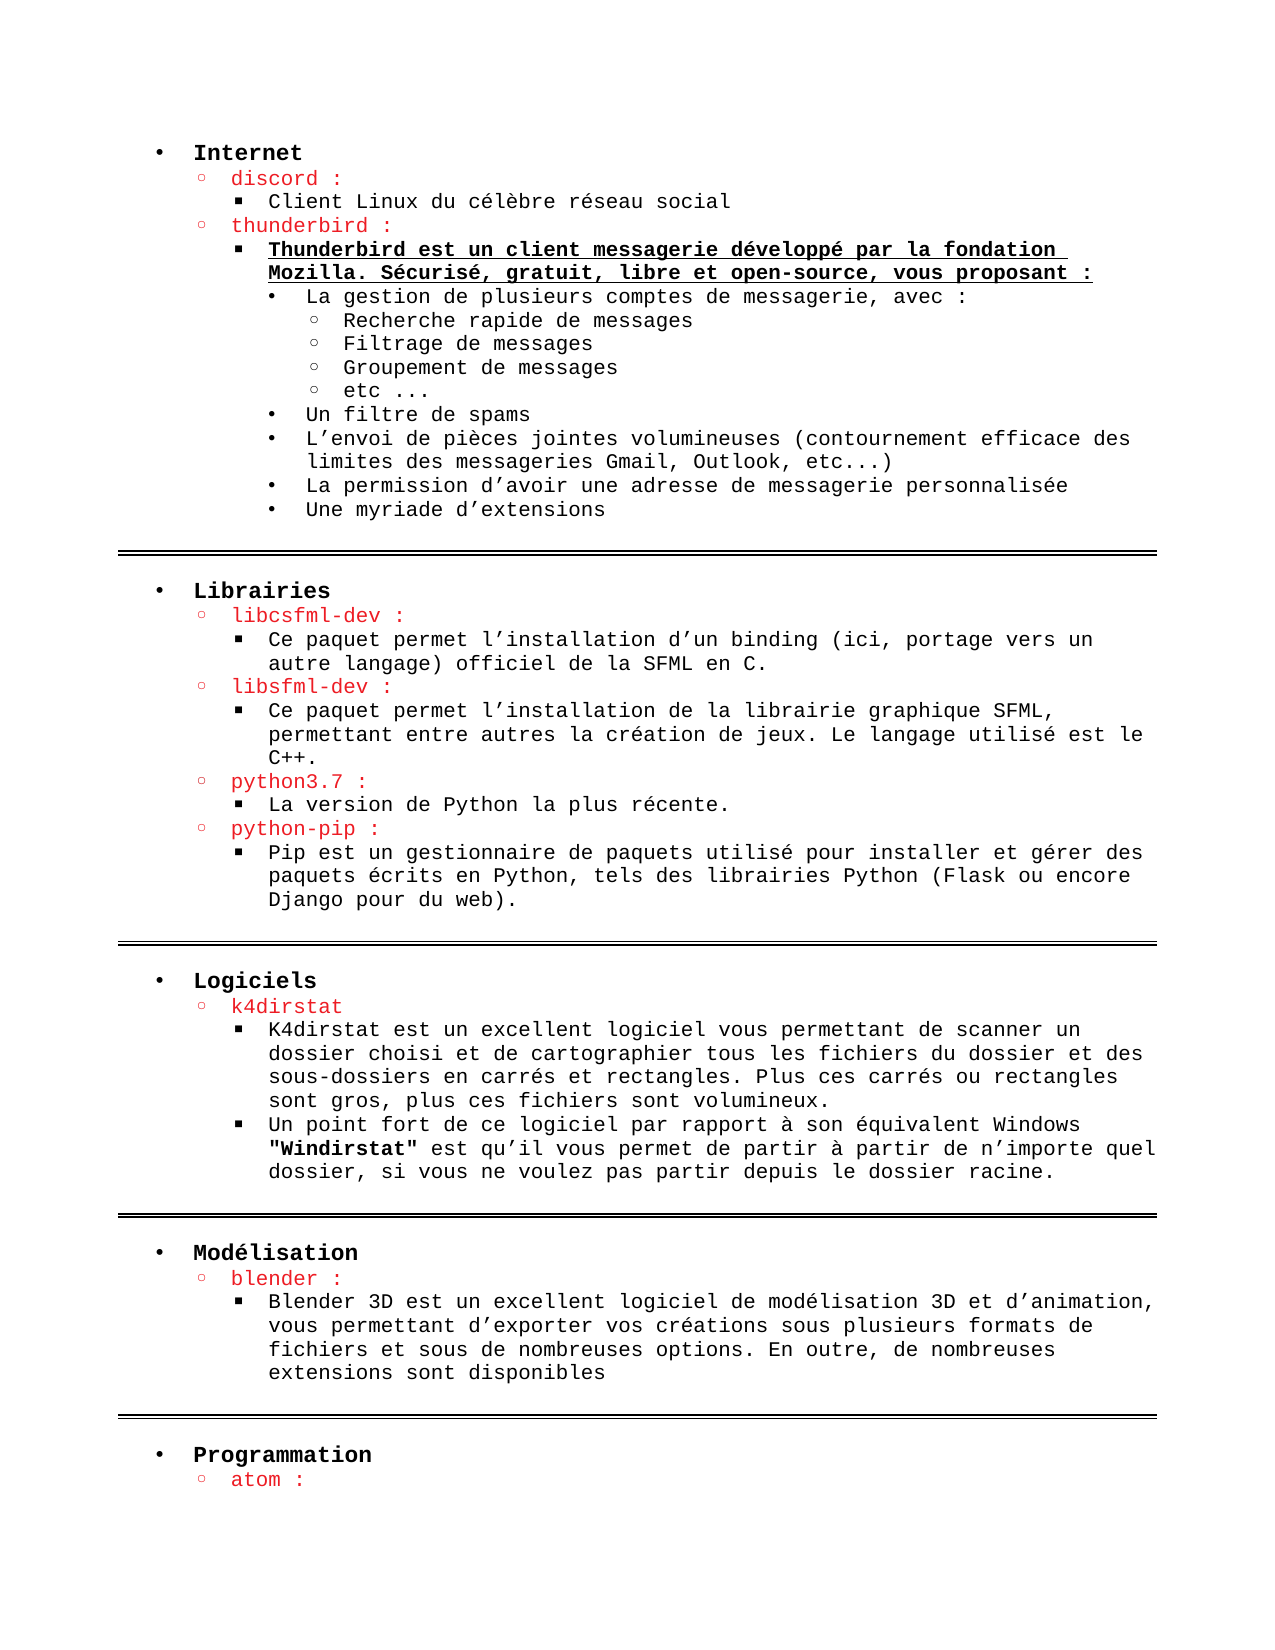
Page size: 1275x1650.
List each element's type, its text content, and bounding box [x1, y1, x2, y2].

list Recherche rapide de messages [306, 309, 1157, 333]
list K4dirstat est un excellent logiciel vous permettant de scanner un dossier choisi et de cartographier tous les fichiers du dossier et des sous-dossiers en carrés et rectangles. Plus ces carrés ou rectangles sont gros, plus ces fichiers sont volumineux. [231, 1019, 1157, 1114]
list Filtrage de messages [306, 333, 1157, 357]
list thunderbird : [193, 215, 1157, 239]
list Logiciels [156, 970, 1157, 996]
list Modélisation [156, 1242, 1157, 1268]
list Ce paquet permet l’installation d’un binding (ici, portage vers un autre langage) officiel de la SFML en C. [231, 629, 1157, 676]
list Programmation [156, 1443, 1157, 1469]
list Client Linux du célèbre réseau social [231, 191, 1157, 215]
list etc ... [306, 381, 1157, 404]
list L’envoi de pièces jointes volumineuses (contournement efficace des limites des messageries Gmail, Outlook, etc...) [268, 428, 1157, 475]
list discord : [193, 168, 1157, 191]
list La permission d’avoir une adresse de messagerie personnalisée [268, 475, 1157, 499]
list blender : [193, 1268, 1157, 1291]
list Un point fort de ce logiciel par rapport à son équivalent Windows "Windirstat" est qu’il vous permet de partir à partir de n’importe quel dossier, si vous ne voulez pas partir depuis le dossier racine. [231, 1114, 1157, 1185]
list atom : [193, 1469, 1157, 1492]
list Une myriade d’extensions [268, 499, 1157, 522]
list Internet [156, 142, 1157, 168]
list Thunderbird est un client messagerie développé par la fondation Mozilla. Sécurisé, gratuit, libre et open-source, vous proposant : [231, 239, 1157, 286]
list La version de Python la plus récente. [231, 794, 1157, 818]
list Un filtre de spams [268, 404, 1157, 428]
list Pip est un gestionnaire de paquets utilisé pour installer et gérer des paquets écrits en Python, tels des librairies Python (Flask ou encore Django pour du web). [231, 842, 1157, 913]
list Blender 3D est un excellent logiciel de modélisation 3D et d’animation, vous permettant d’exporter vos créations sous plusieurs formats de fichiers et sous de nombreuses options. En outre, de nombreuses extensions sont disponibles [231, 1291, 1157, 1386]
list Groupement de messages [306, 357, 1157, 381]
list libsfml-dev : [193, 676, 1157, 700]
list python-pip : [193, 818, 1157, 842]
list python3.7 : [193, 771, 1157, 794]
list k4dirstat [193, 996, 1157, 1019]
list Ce paquet permet l’installation de la librairie graphique SFML, permettant entre autres la création de jeux. Le langage utilisé est le C++. [231, 700, 1157, 771]
list Librairies [156, 579, 1157, 605]
list La gestion de plusieurs comptes de messagerie, avec : [268, 286, 1157, 309]
list libcsfml-dev : [193, 605, 1157, 629]
